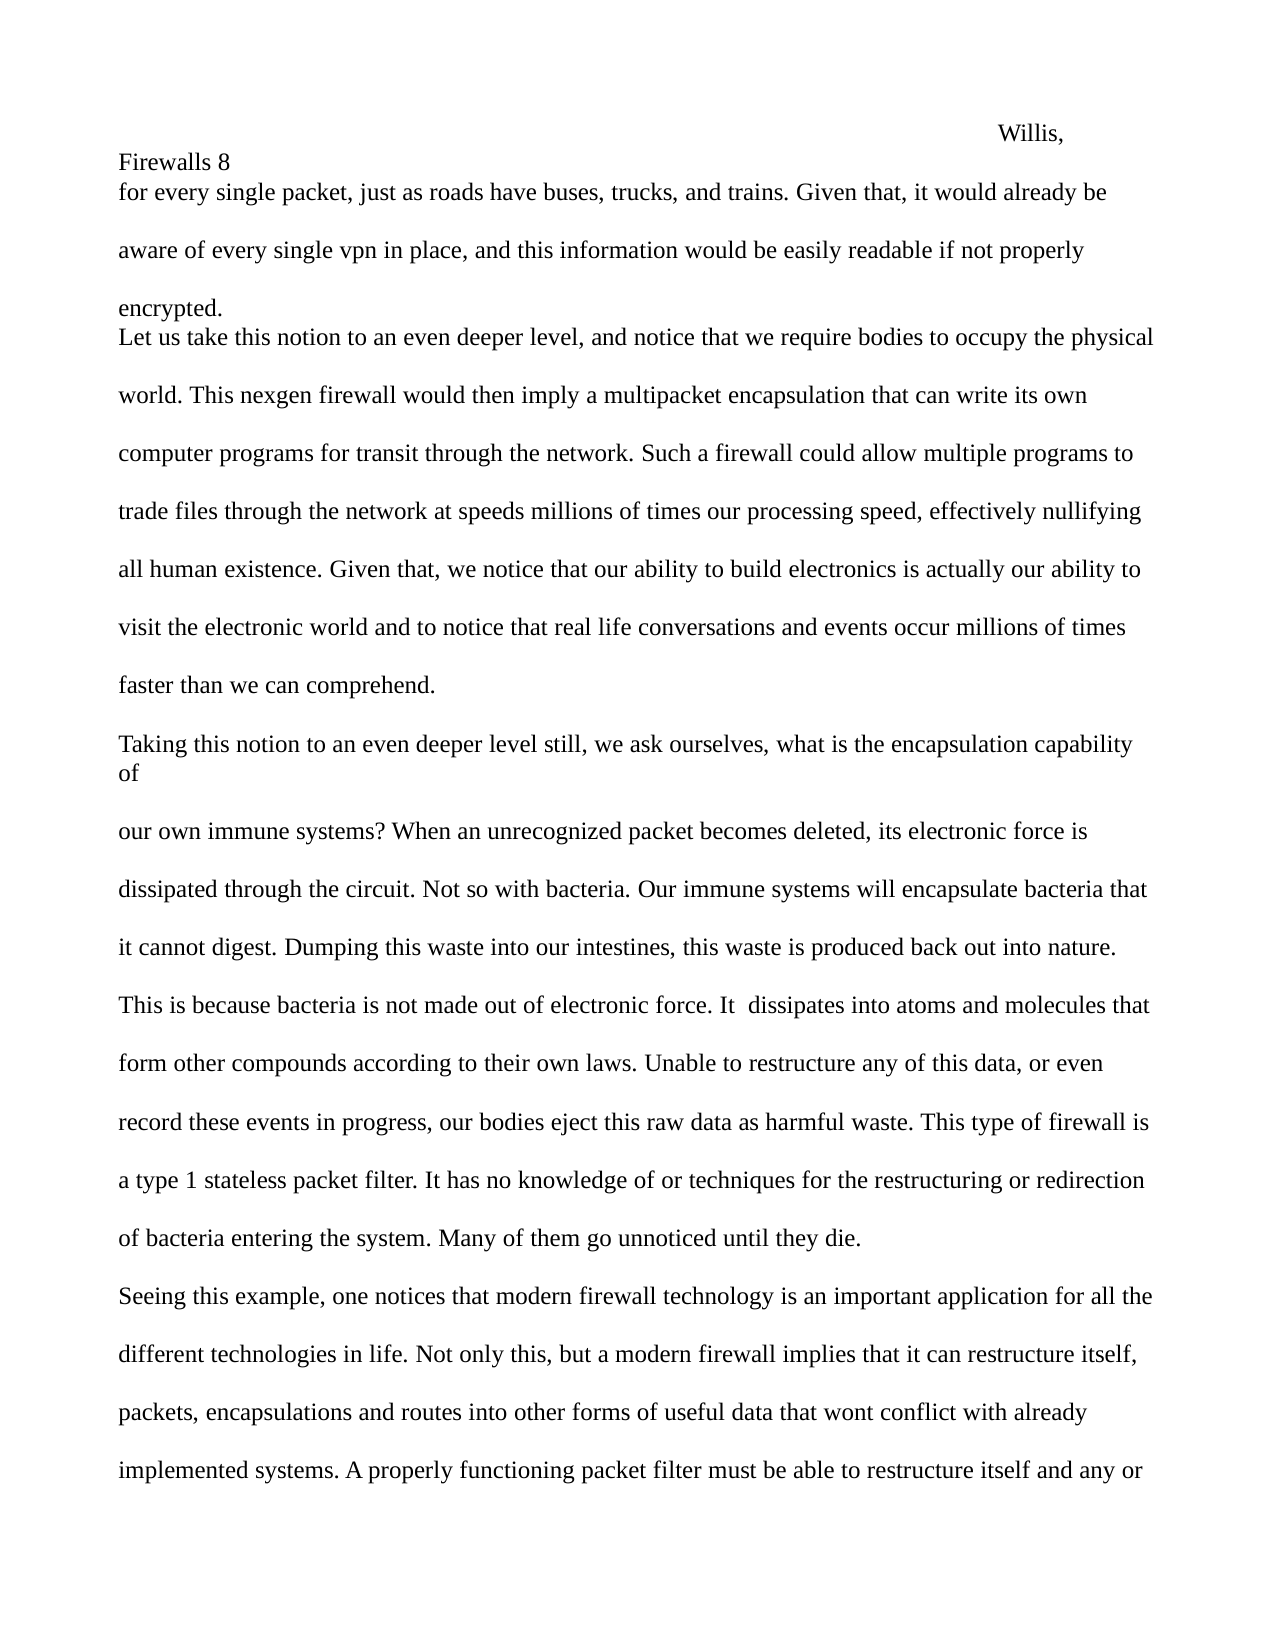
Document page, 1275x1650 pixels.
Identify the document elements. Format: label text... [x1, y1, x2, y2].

text Taking this notion to an even deeper level still, we ask ourselves, what is the encapsulation capability of [118, 728, 1157, 787]
text our own immune systems? When an unrecognized packet becomes deleted, its electronic force is [118, 816, 1157, 845]
text visit the electronic world and to notice that real life conversations and events occur millions of times [118, 612, 1157, 641]
text encrypted. [118, 293, 1157, 322]
text of bacteria entering the system. Many of them go unnoticed until they die. [118, 1223, 1157, 1252]
text a type 1 stateless packet filter. It has no knowledge of or techniques for the restructuring or redirection [118, 1164, 1157, 1193]
text world. This nexgen firewall would then imply a multipacket encapsulation that can write its own [118, 380, 1157, 409]
text different technologies in life. Not only this, but a modern firewall implies that it can restructure itself, [118, 1339, 1157, 1368]
text Seeing this example, one notices that modern firewall technology is an important application for all the [118, 1281, 1157, 1310]
text record these events in progress, our bodies eject this raw data as harmful waste. This type of firewall is [118, 1106, 1157, 1135]
text faster than we can comprehend. [118, 670, 1157, 699]
text aware of every single vpn in place, and this information would be easily readable if not properly [118, 234, 1157, 263]
text This is because bacteria is not made out of electronic force. It dissipates into atoms and molecules that [118, 990, 1157, 1019]
text implemented systems. A properly functioning packet filter must be able to restructure itself and any or [118, 1455, 1157, 1484]
text it cannot digest. Dumping this waste into our intestines, this waste is produced back out into nature. [118, 932, 1157, 961]
text all human existence. Given that, we notice that our ability to build electronics is actually our ability to [118, 554, 1157, 583]
text computer programs for transit through the network. Such a firewall could allow multiple programs to [118, 438, 1157, 467]
text form other compounds according to their own laws. Unable to restructure any of this data, or even [118, 1048, 1157, 1077]
text dissipated through the circuit. Not so with bacteria. Our immune systems will encapsulate bacteria that [118, 874, 1157, 903]
text for every single packet, just as roads have buses, trucks, and trains. Given that, it would already be [118, 176, 1157, 205]
text packets, encapsulations and routes into other forms of useful data that wont conflict with already [118, 1397, 1157, 1426]
text trade files through the network at speeds millions of times our processing speed, effectively nullifying [118, 496, 1157, 525]
text Let us take this notion to an even deeper level, and notice that we require bodies to occupy the physical [118, 322, 1157, 351]
